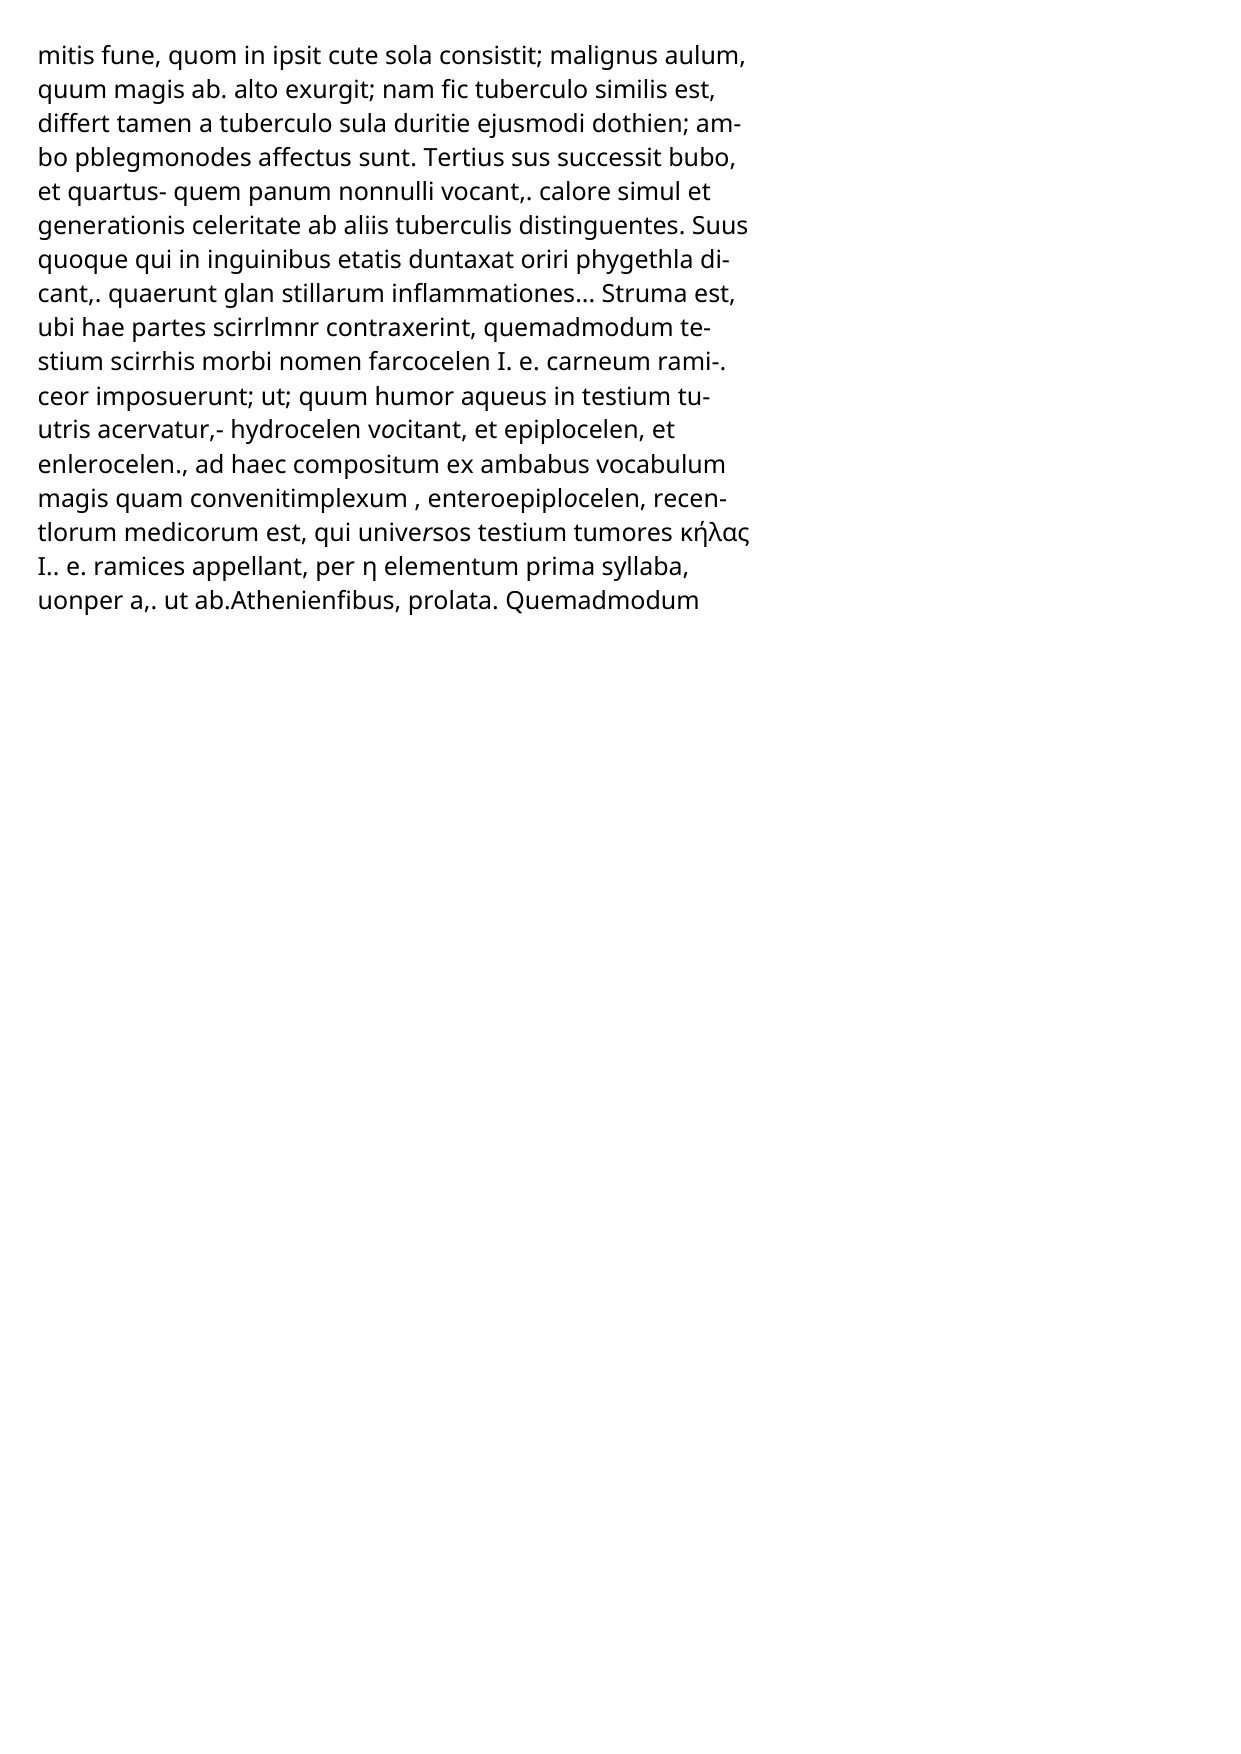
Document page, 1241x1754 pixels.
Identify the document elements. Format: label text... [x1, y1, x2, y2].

text mitis fune, quom in ipsit cute sola consistit; malignus aulum, quum magis ab. alto exurgit; nam fic tuberculo similis est, differt tamen a tuberculo sula duritie ejusmodi dothien; am- bo pblegmonodes affectus sunt. Tertius sus successit bubo, et quartus- quem panum nonnulli vocant,. calore simul et generationis celeritate ab aliis tuberculis distinguentes. Suus quoque qui in inguinibus etatis duntaxat oriri phygethla di- cant,. quaerunt glan stillarum inflammationes... Struma est, ubi hae partes scirrlmnr contraxerint, quemadmodum te- stium scirrhis morbi nomen farcocelen I. e. carneum rami-. ceor imposuerunt; ut; quum humor aqueus in testium tu- utris acervatur,- hydrocelen vocitant, et epiplocelen, et enlerocelen., ad haec compositum ex ambabus vocabulum magis quam convenitimplexum , enteroepiplocelen, recen- tlorum medicorum est, qui universos testium tumores κήλας I.. e. ramices appellant, per η elementum prima syllaba, uonper a,. ut ab.Athenienfibus, prolata. Quemadmodum [37, 37, 1203, 617]
